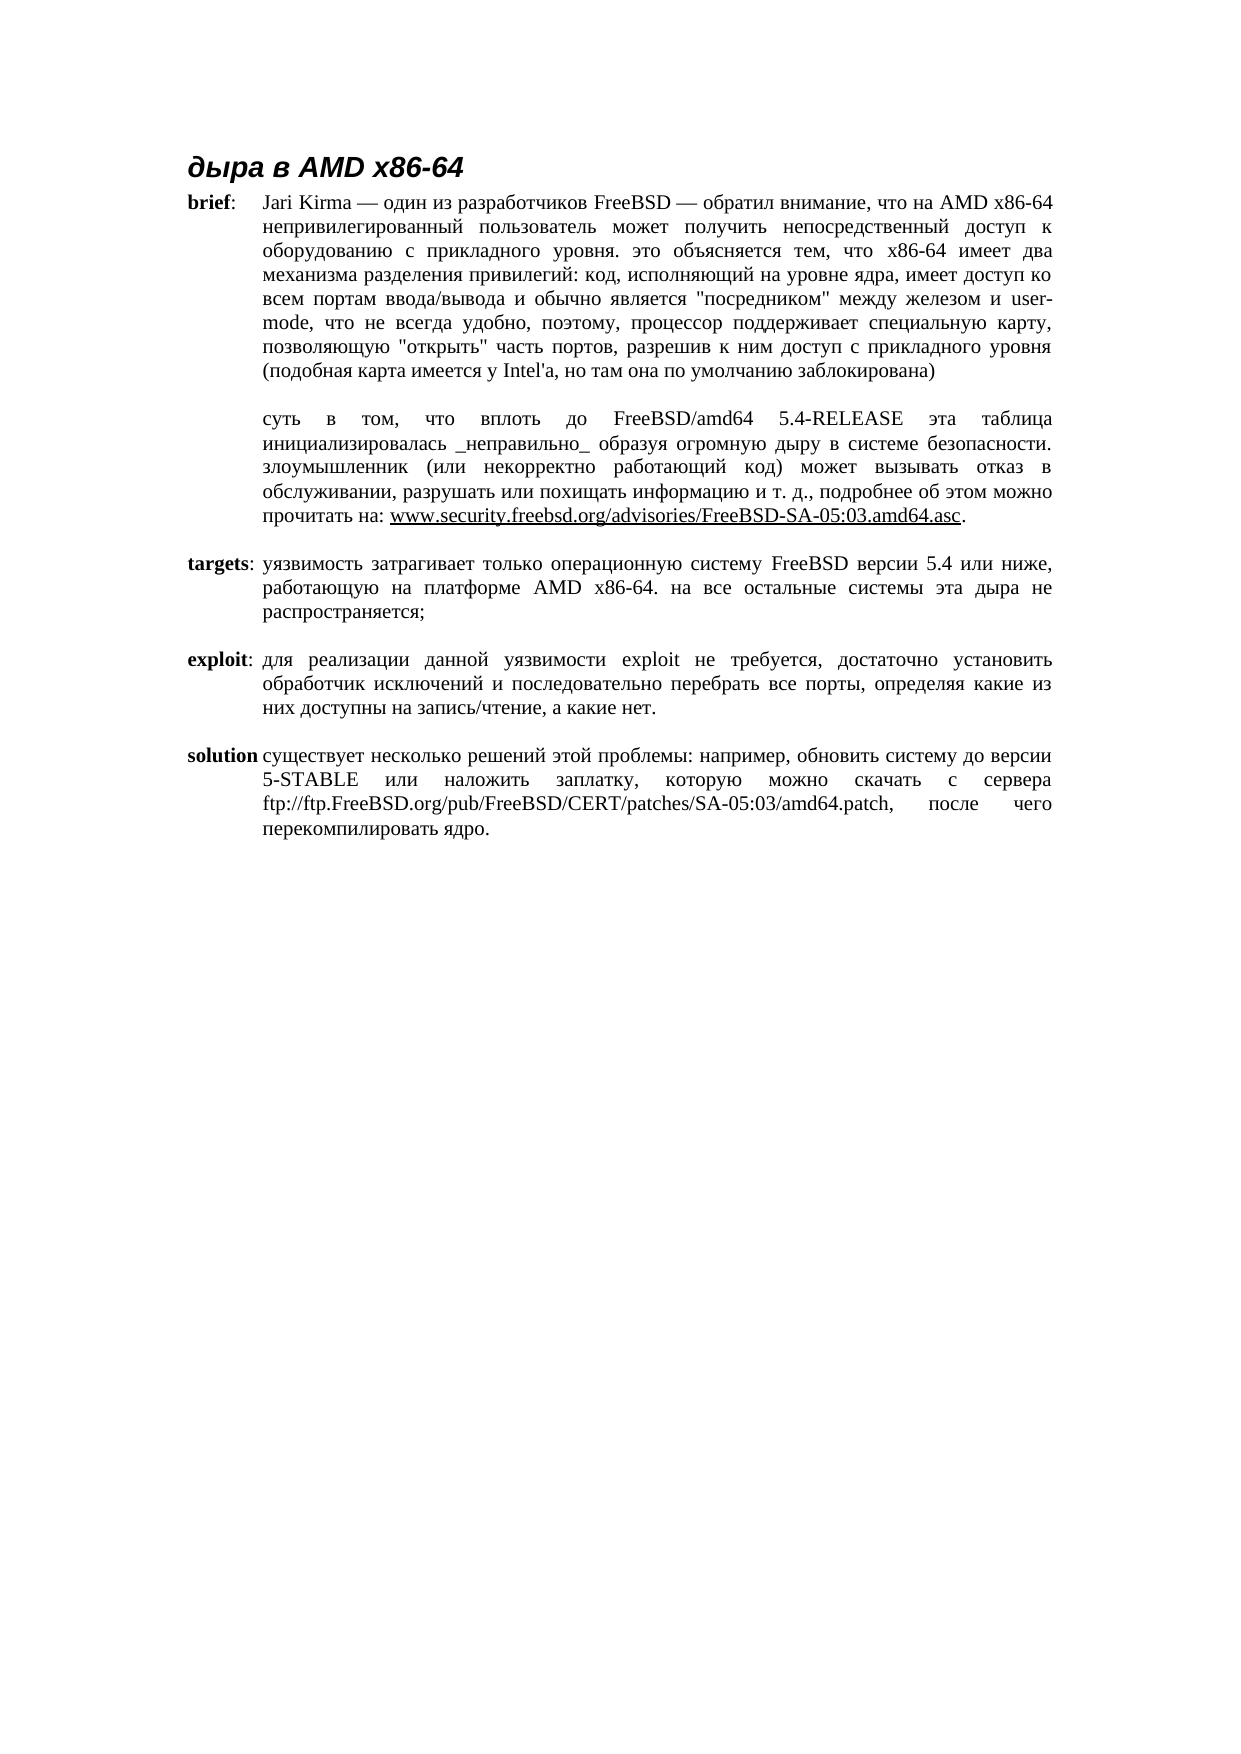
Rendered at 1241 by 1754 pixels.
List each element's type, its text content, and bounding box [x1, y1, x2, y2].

subtitle дыра в AMD x86-64 [187, 150, 1053, 183]
text brief: Jari Kirma — один из разработчиков FreeBSD — обратил внимание, что на AMD x86-64 непривилегированный пользователь может получить непосредственный доступ к оборудованию с прикладного уровня. это объясняется тем, что x86-64 имеет два механизма разделения привилегий: код, исполняющий на уровне ядра, имеет доступ ко всем портам ввода/вывода и обычно является "посредником" между железом и user-mode, что не всегда удобно, поэтому, процессор поддерживает специальную карту, позволяющую "открыть" часть портов, разрешив к ним доступ с прикладного уровня (подобная карта имеется у Intel'а, но там она по умолчанию заблокирована) [187, 190, 1053, 382]
text суть в том, что вплоть до FreeBSD/amd64 5.4-RELEASE эта таблица инициализировалась _неправильно_ образуя огромную дыру в системе безопасности. злоумышленник (или некорректно работающий код) может вызывать отказ в обслуживании, разрушать или похищать информацию и т. д., подробнее об этом можно прочитать на: www.security.freebsd.org/advisories/FreeBSD-SA-05:03.amd64.asc. [262, 406, 1053, 527]
text exploit: для реализации данной уязвимости exploit не требуется, достаточно установить обработчик исключений и последовательно перебрать все порты, определяя какие из них доступны на запись/чтение, а какие нет. [187, 647, 1053, 719]
text solution существует несколько решений этой проблемы: например, обновить систему до версии 5-STABLE или наложить заплатку, которую можно скачать с сервера ftp://ftp.FreeBSD.org/pub/FreeBSD/CERT/patches/SA-05:03/amd64.patch, после чего перекомпилировать ядро. [187, 743, 1053, 839]
text targets: уязвимость затрагивает только операционную систему FreeBSD версии 5.4 или ниже, работающую на платформе AMD x86-64. на все остальные системы эта дыра не распространяется; [187, 551, 1053, 623]
